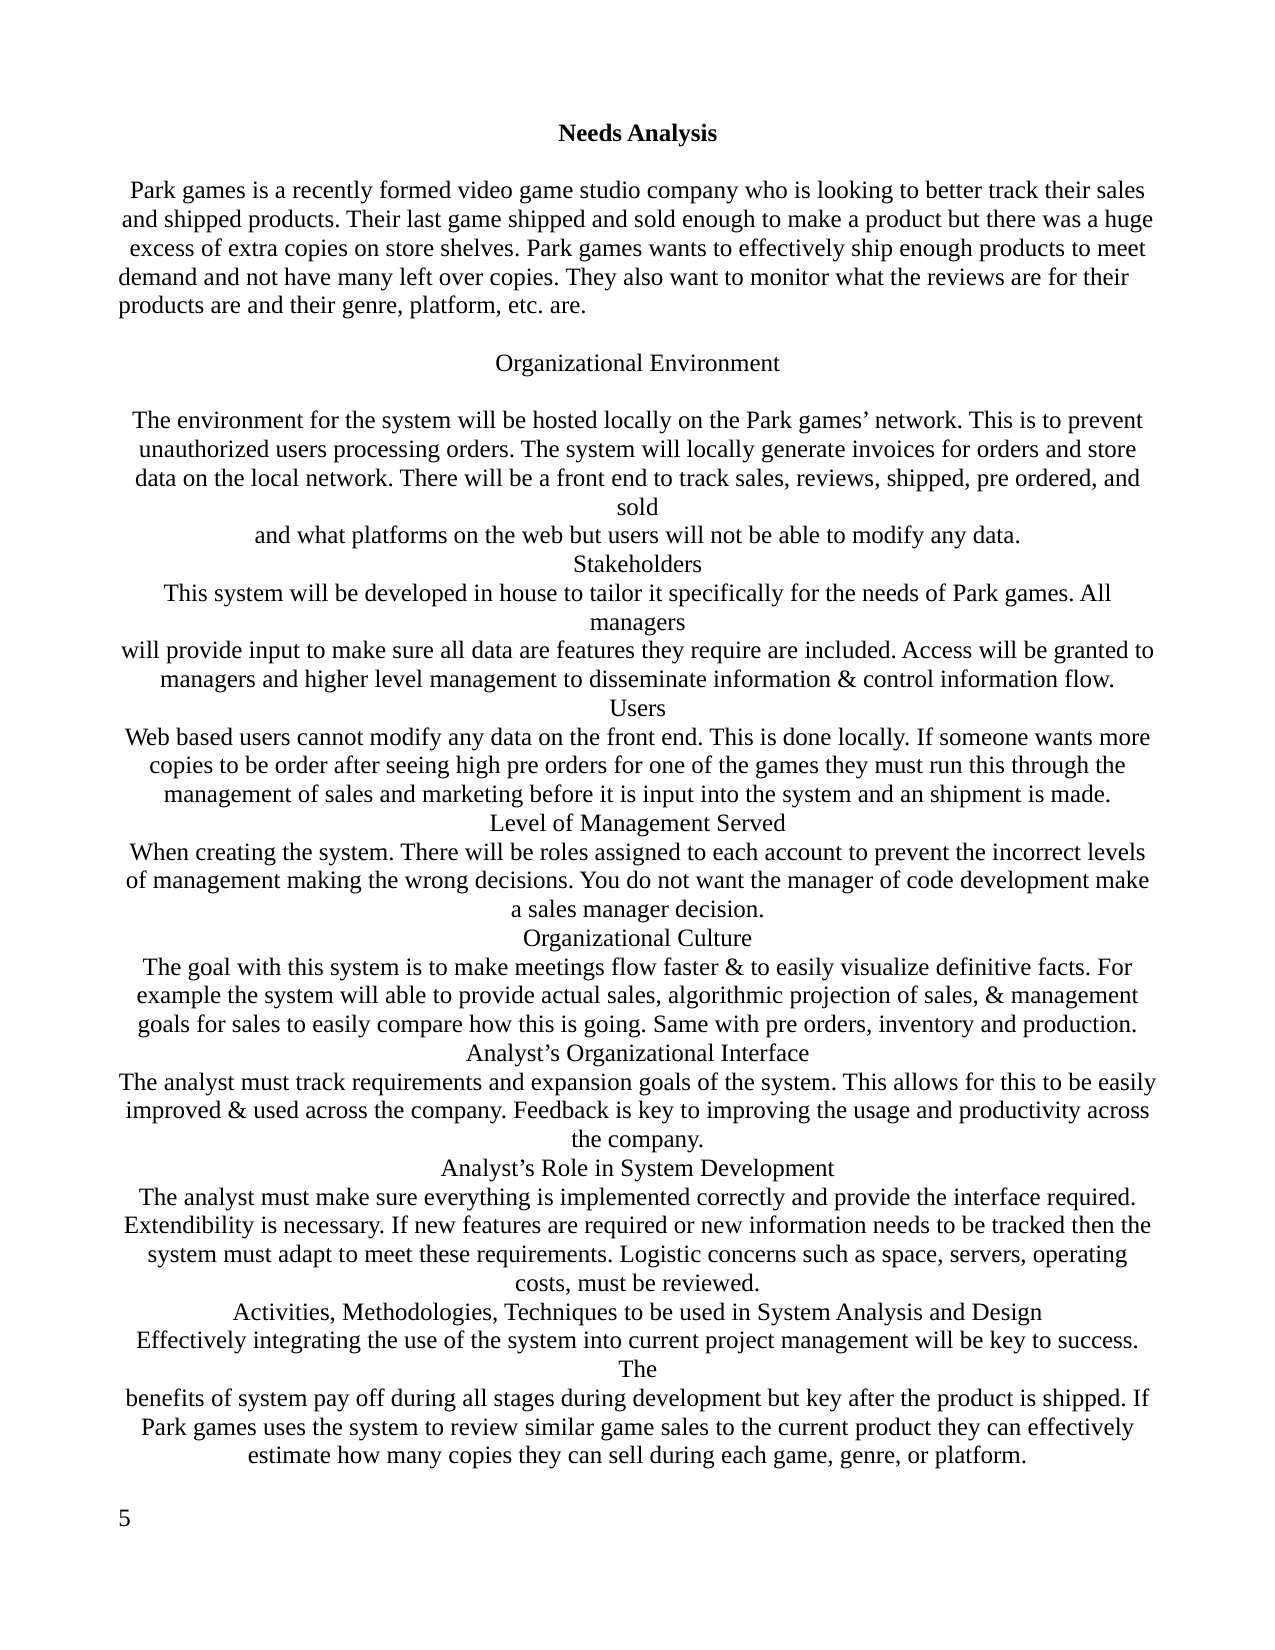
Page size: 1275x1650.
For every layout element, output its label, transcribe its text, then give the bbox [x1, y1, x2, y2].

text Organizational Culture [118, 923, 1157, 952]
text improved & used across the company. Feedback is key to improving the usage and productivity across [118, 1096, 1157, 1124]
text The environment for the system will be hosted locally on the Park games’ network. This is to prevent [118, 406, 1157, 434]
text will provide input to make sure all data are features they require are included. Access will be granted to [118, 636, 1157, 664]
text management of sales and marketing before it is input into the system and an shipment is made. [118, 779, 1157, 808]
text Level of Management Served [118, 808, 1157, 837]
text of management making the wrong decisions. You do not want the manager of code development make [118, 866, 1157, 894]
text and what platforms on the web but users will not be able to modify any data. [118, 521, 1157, 549]
text excess of extra copies on store shelves. Park games wants to effectively ship enough products to meet [118, 233, 1157, 262]
text and shipped products. Their last game shipped and sold enough to make a product but there was a huge [118, 204, 1157, 233]
text example the system will able to provide actual sales, algorithmic projection of sales, & management [118, 981, 1157, 1009]
text Park games is a recently formed video game studio company who is looking to better track their sales [118, 176, 1157, 204]
text Organizational Environment [118, 348, 1157, 377]
text The goal with this system is to make meetings flow faster & to easily visualize definitive facts. For [118, 952, 1157, 981]
text Analyst’s Organizational Interface [118, 1038, 1157, 1067]
text system must adapt to meet these requirements. Logistic concerns such as space, servers, operating [118, 1239, 1157, 1268]
text Needs Analysis [118, 118, 1157, 147]
text copies to be order after seeing high pre orders for one of the games they must run this through the [118, 751, 1157, 779]
text The analyst must track requirements and expansion goals of the system. This allows for this to be easily [118, 1067, 1157, 1096]
text goals for sales to easily compare how this is going. Same with pre orders, inventory and production. [118, 1009, 1157, 1038]
text unauthorized users processing orders. The system will locally generate invoices for orders and store data on the local network. There will be a front end to track sales, reviews, shipped, pre ordered, and sold [118, 434, 1157, 521]
text the company. Analyst’s Role in System Development [118, 1124, 1157, 1182]
text Effectively integrating the use of the system into current project management will be key to success. The [118, 1326, 1157, 1383]
text Web based users cannot modify any data on the front end. This is done locally. If someone wants more [118, 722, 1157, 751]
text demand and not have many left over copies. They also want to monitor what the reviews are for their products are and their genre, platform, etc. are. [118, 262, 1157, 319]
text This system will be developed in house to tailor it specifically for the needs of Park games. All managers [118, 578, 1157, 636]
text a sales manager decision. [118, 894, 1157, 923]
text benefits of system pay off during all stages during development but key after the product is shipped. If [118, 1383, 1157, 1412]
text Users [118, 693, 1157, 722]
text estimate how many copies they can sell during each game, genre, or platform. [118, 1441, 1157, 1469]
text When creating the system. There will be roles assigned to each account to prevent the incorrect levels [118, 837, 1157, 866]
text costs, must be reviewed. [118, 1268, 1157, 1297]
text Activities, Methodologies, Techniques to be used in System Analysis and Design [118, 1297, 1157, 1326]
text Stakeholders [118, 549, 1157, 578]
text Extendibility is necessary. If new features are required or new information needs to be tracked then the [118, 1211, 1157, 1239]
text The analyst must make sure everything is implemented correctly and provide the interface required. [118, 1182, 1157, 1211]
text managers and higher level management to disseminate information & control information flow. [118, 664, 1157, 693]
text Park games uses the system to review similar game sales to the current product they can effectively [118, 1412, 1157, 1441]
